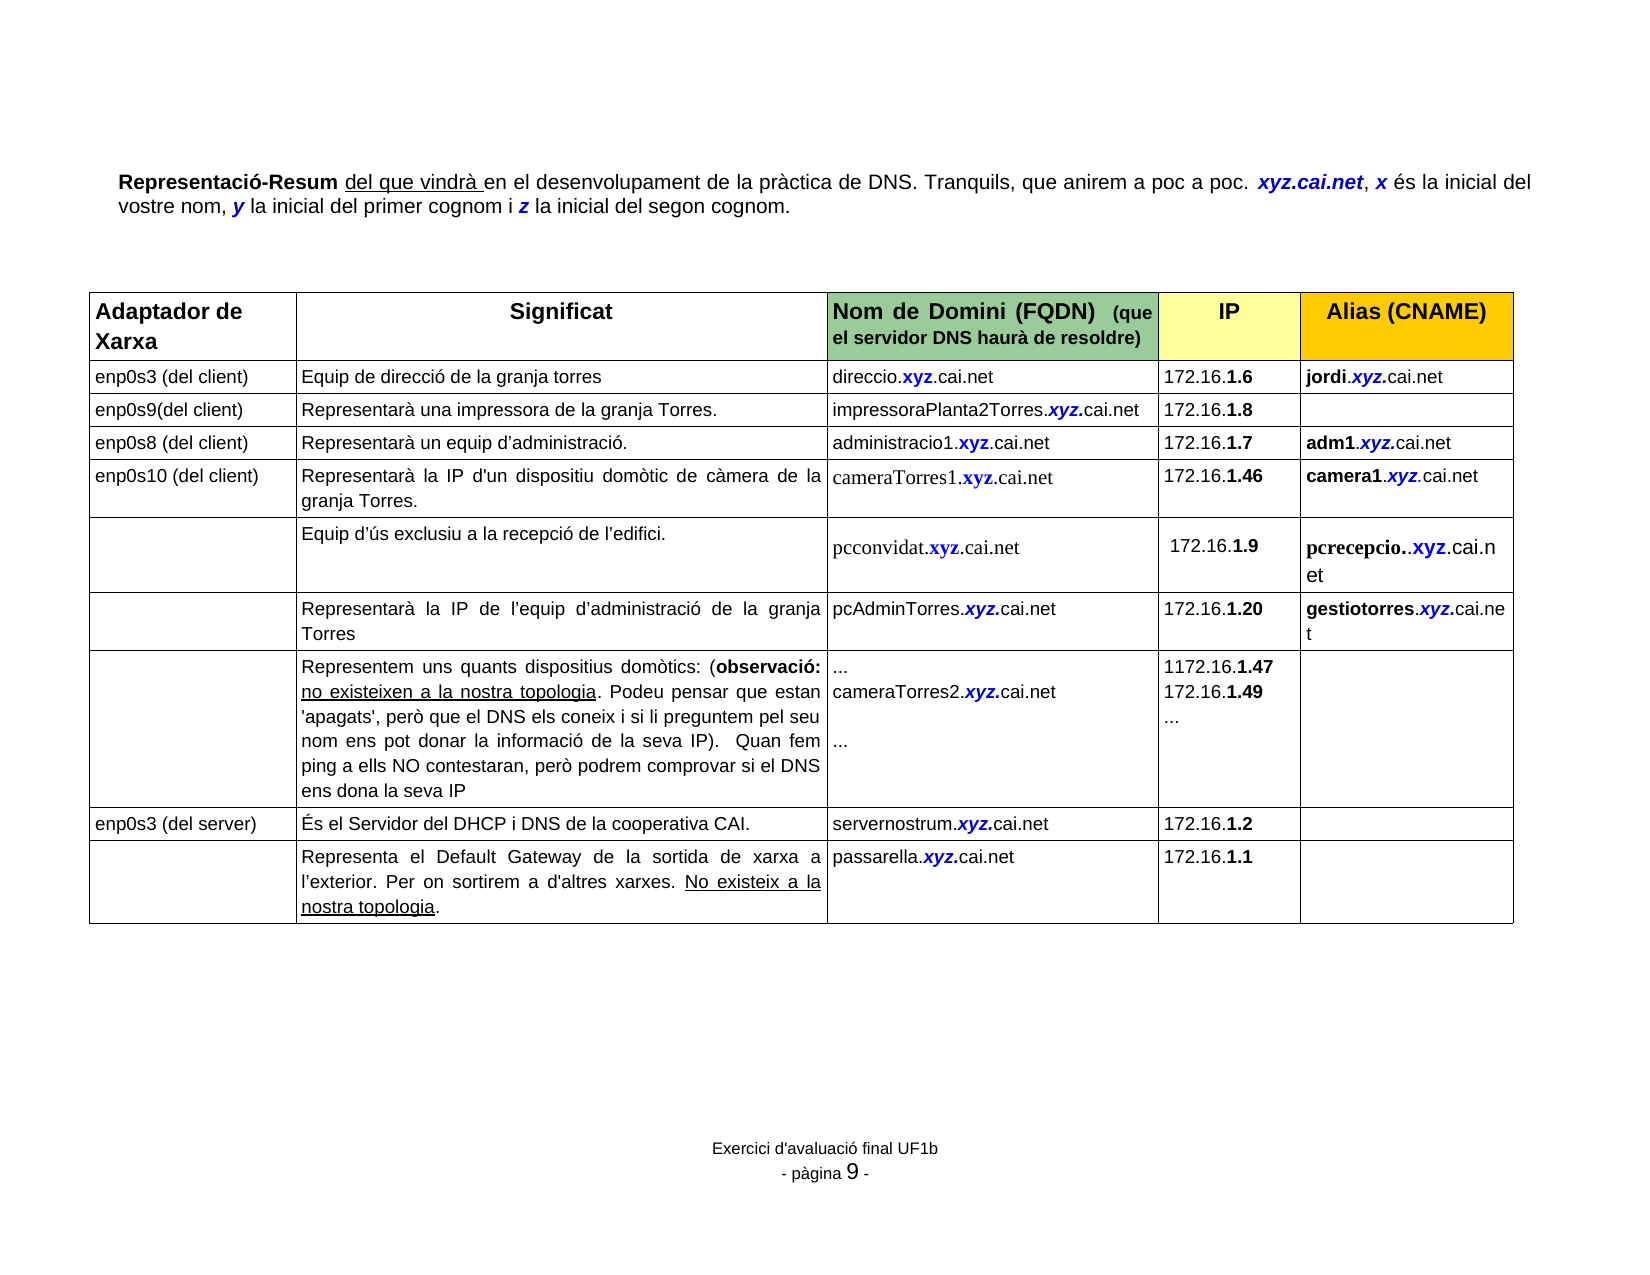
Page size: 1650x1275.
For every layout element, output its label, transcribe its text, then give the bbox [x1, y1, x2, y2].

table_header Alias (CNAME) [1301, 293, 1513, 360]
table_cell 172.16.1.7 [1159, 427, 1300, 459]
table_cell Representem uns quants dispositius domòtics: (observació: no existeixen a la nostra topologia. Podeu pensar que estan 'apagats', però que el DNS els coneix i si li preguntem pel seu nom ens pot donar la informació de la seva IP). Quan fem ping a ells NO contestaran, però podrem comprovar si el DNS ens dona la seva IP [297, 651, 827, 807]
table_cell enp0s3 (del client) [90, 361, 296, 393]
table_cell enp0s8 (del client) [90, 427, 296, 459]
table_header Significat [297, 293, 827, 360]
table_cell 172.16.1.9 [1159, 518, 1300, 592]
table_cell [90, 651, 296, 807]
table_cell ... cameraTorres2.xyz.cai.net ... [828, 651, 1158, 807]
table_cell gestiotorres.xyz.cai.net [1301, 593, 1513, 650]
table_cell camera1.xyz.cai.net [1301, 460, 1513, 517]
table_cell 172.16.1.8 [1159, 394, 1300, 426]
table_cell jordi.xyz.cai.net [1301, 361, 1513, 393]
table_cell direccio.xyz.cai.net [828, 361, 1158, 393]
table_cell 172.16.1.6 [1159, 361, 1300, 393]
table_cell Representa el Default Gateway de la sortida de xarxa a l’exterior. Per on sortirem a d'altres xarxes. No existeix a la nostra topologia. [297, 841, 827, 923]
table_cell 172.16.1.20 [1159, 593, 1300, 650]
table_cell enp0s3 (del server) [90, 808, 296, 840]
table_cell cameraTorres1.xyz.cai.net [828, 460, 1158, 517]
text Representació-Resum del que vindrà en el desenvolupament de la pràctica de DNS. Tranquils, que anirem a poc a poc. xyz.cai.net, x és la inicial del vostre nom, y la inicial del primer cognom i z la inicial del segon cognom. [118, 170, 1532, 218]
table_cell pcrecepcio..xyz.cai.net [1301, 518, 1513, 592]
table_cell passarella.xyz.cai.net [828, 841, 1158, 923]
table_cell Representarà la IP d'un dispositiu domòtic de càmera de la granja Torres. [297, 460, 827, 517]
table_cell [90, 518, 296, 592]
table_cell servernostrum.xyz.cai.net [828, 808, 1158, 840]
table_cell Equip d’ús exclusiu a la recepció de l’edifici. [297, 518, 827, 592]
table_cell adm1.xyz.cai.net [1301, 427, 1513, 459]
table_cell enp0s9(del client) [90, 394, 296, 426]
table_cell 172.16.1.2 [1159, 808, 1300, 840]
table_cell [90, 593, 296, 650]
table_cell [1301, 651, 1513, 807]
table_cell [1301, 841, 1513, 923]
table_header IP [1159, 293, 1300, 360]
table_cell Equip de direcció de la granja torres [297, 361, 827, 393]
table_header Nom de Domini (FQDN) (que el servidor DNS haurà de resoldre) [828, 293, 1158, 360]
table_cell 172.16.1.46 [1159, 460, 1300, 517]
table_cell Representarà una impressora de la granja Torres. [297, 394, 827, 426]
table_cell Representarà la IP de l’equip d’administració de la granja Torres [297, 593, 827, 650]
table_cell 1172.16.1.47 172.16.1.49 ... [1159, 651, 1300, 807]
table_cell 172.16.1.1 [1159, 841, 1300, 923]
table_cell [1301, 394, 1513, 426]
table_cell enp0s10 (del client) [90, 460, 296, 517]
table_cell [90, 841, 296, 923]
table_cell És el Servidor del DHCP i DNS de la cooperativa CAI. [297, 808, 827, 840]
table_cell pcAdminTorres.xyz.cai.net [828, 593, 1158, 650]
table_cell [1301, 808, 1513, 840]
table_header Adaptador de Xarxa [90, 293, 296, 360]
table_cell administracio1.xyz.cai.net [828, 427, 1158, 459]
table_cell Representarà un equip d’administració. [297, 427, 827, 459]
table_cell pcconvidat.xyz.cai.net [828, 518, 1158, 592]
table_cell impressoraPlanta2Torres.xyz.cai.net [828, 394, 1158, 426]
